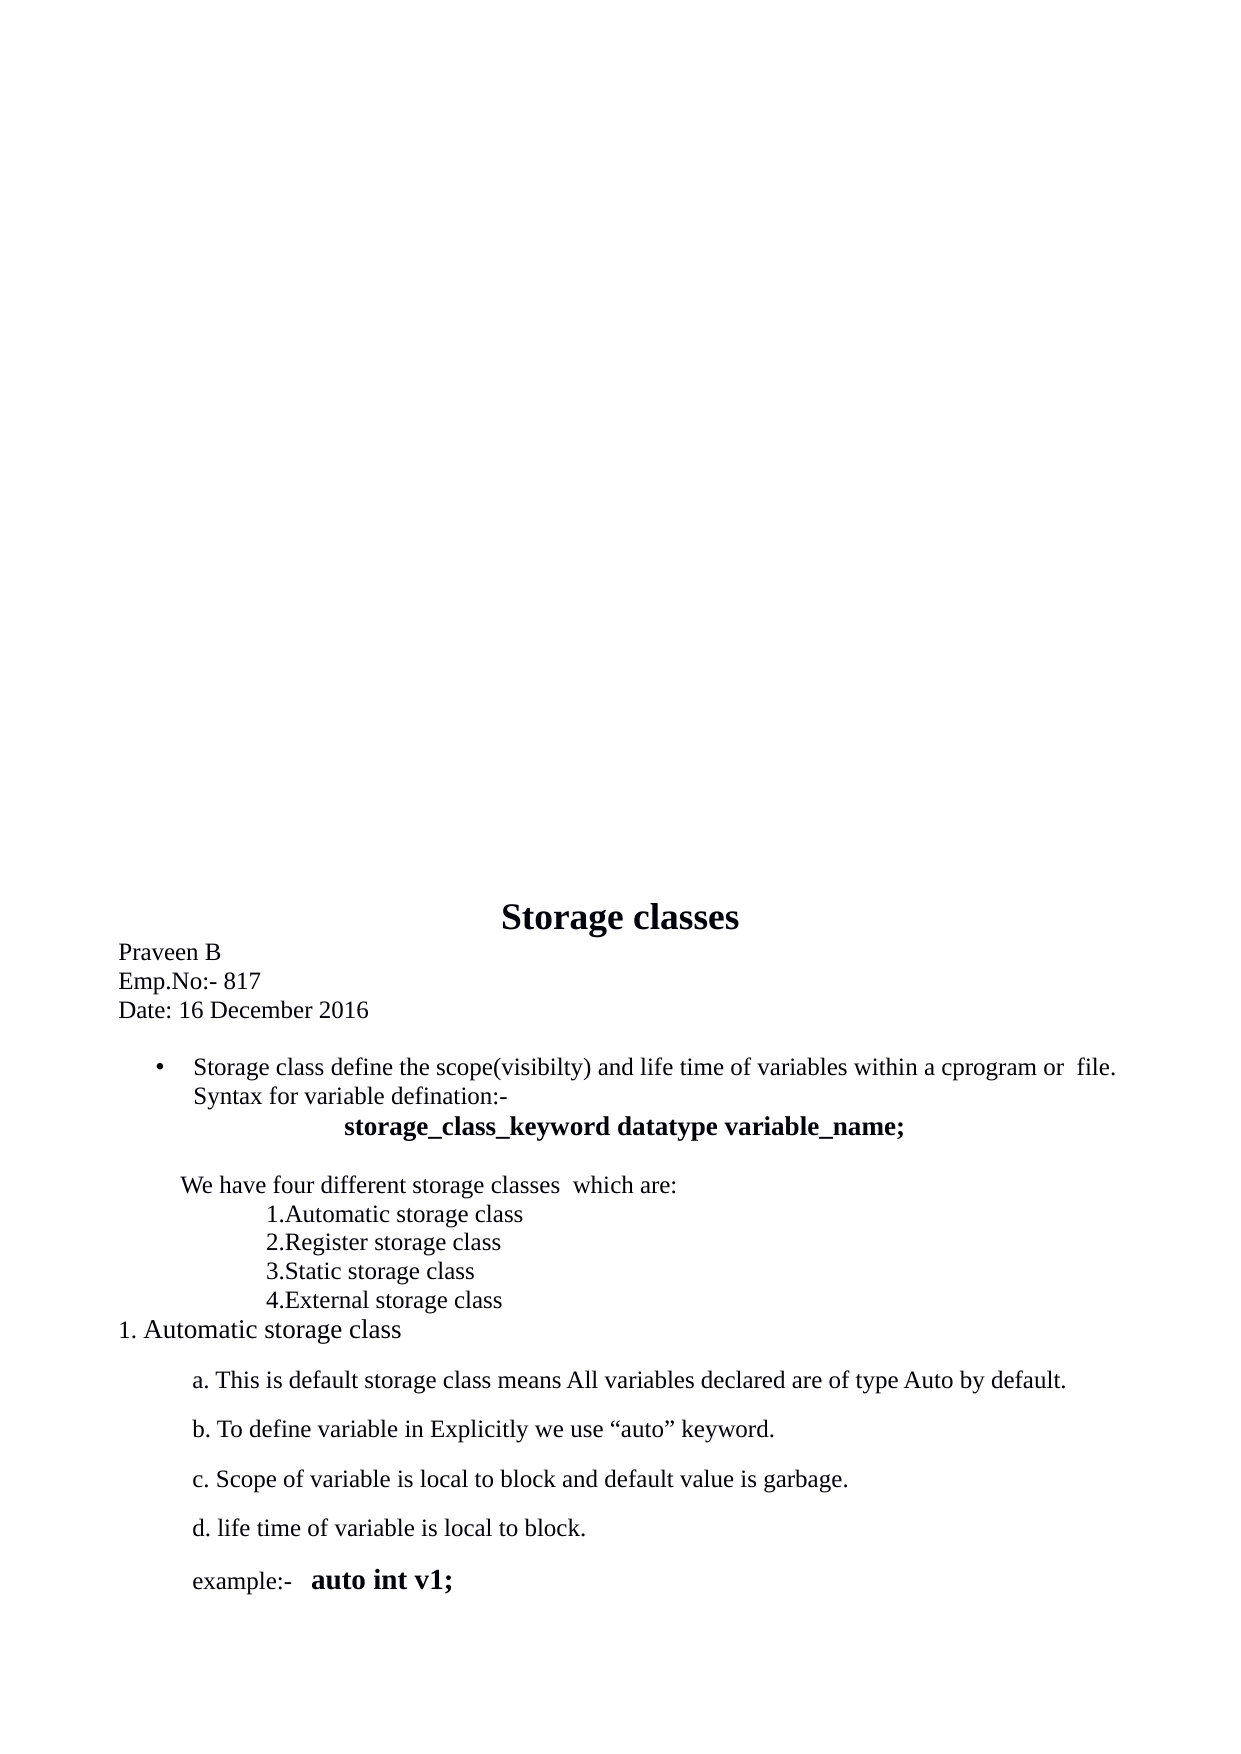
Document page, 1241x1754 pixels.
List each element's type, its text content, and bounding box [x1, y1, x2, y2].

text b. To define variable in Explicitly we use “auto” keyword. [118, 1414, 1122, 1443]
text storage_class_keyword datatype variable_name; [118, 1110, 1122, 1141]
text 2.Register storage class [118, 1227, 1122, 1256]
text We have four different storage classes which are: [118, 1170, 1122, 1199]
text Emp.No:- 817 [118, 966, 1122, 995]
text Praveen B [118, 937, 1122, 966]
text Syntax for variable defination:- [118, 1081, 1122, 1110]
text a. This is default storage class means All variables declared are of type Auto by default. [118, 1366, 1122, 1394]
text c. Scope of variable is local to block and default value is garbage. [118, 1464, 1122, 1492]
text Date: 16 December 2016 [118, 995, 1122, 1024]
text 3.Static storage class [118, 1256, 1122, 1285]
text Storage classes [118, 894, 1122, 937]
text example:- auto int v1; [118, 1562, 1122, 1595]
text d. life time of variable is local to block. [118, 1513, 1122, 1541]
text 1. Automatic storage class [118, 1314, 1122, 1345]
text 1.Automatic storage class [118, 1199, 1122, 1227]
text 4.External storage class [118, 1285, 1122, 1314]
list Storage class define the scope(visibilty) and life time of variables within a cprogram or file. [156, 1052, 1122, 1081]
